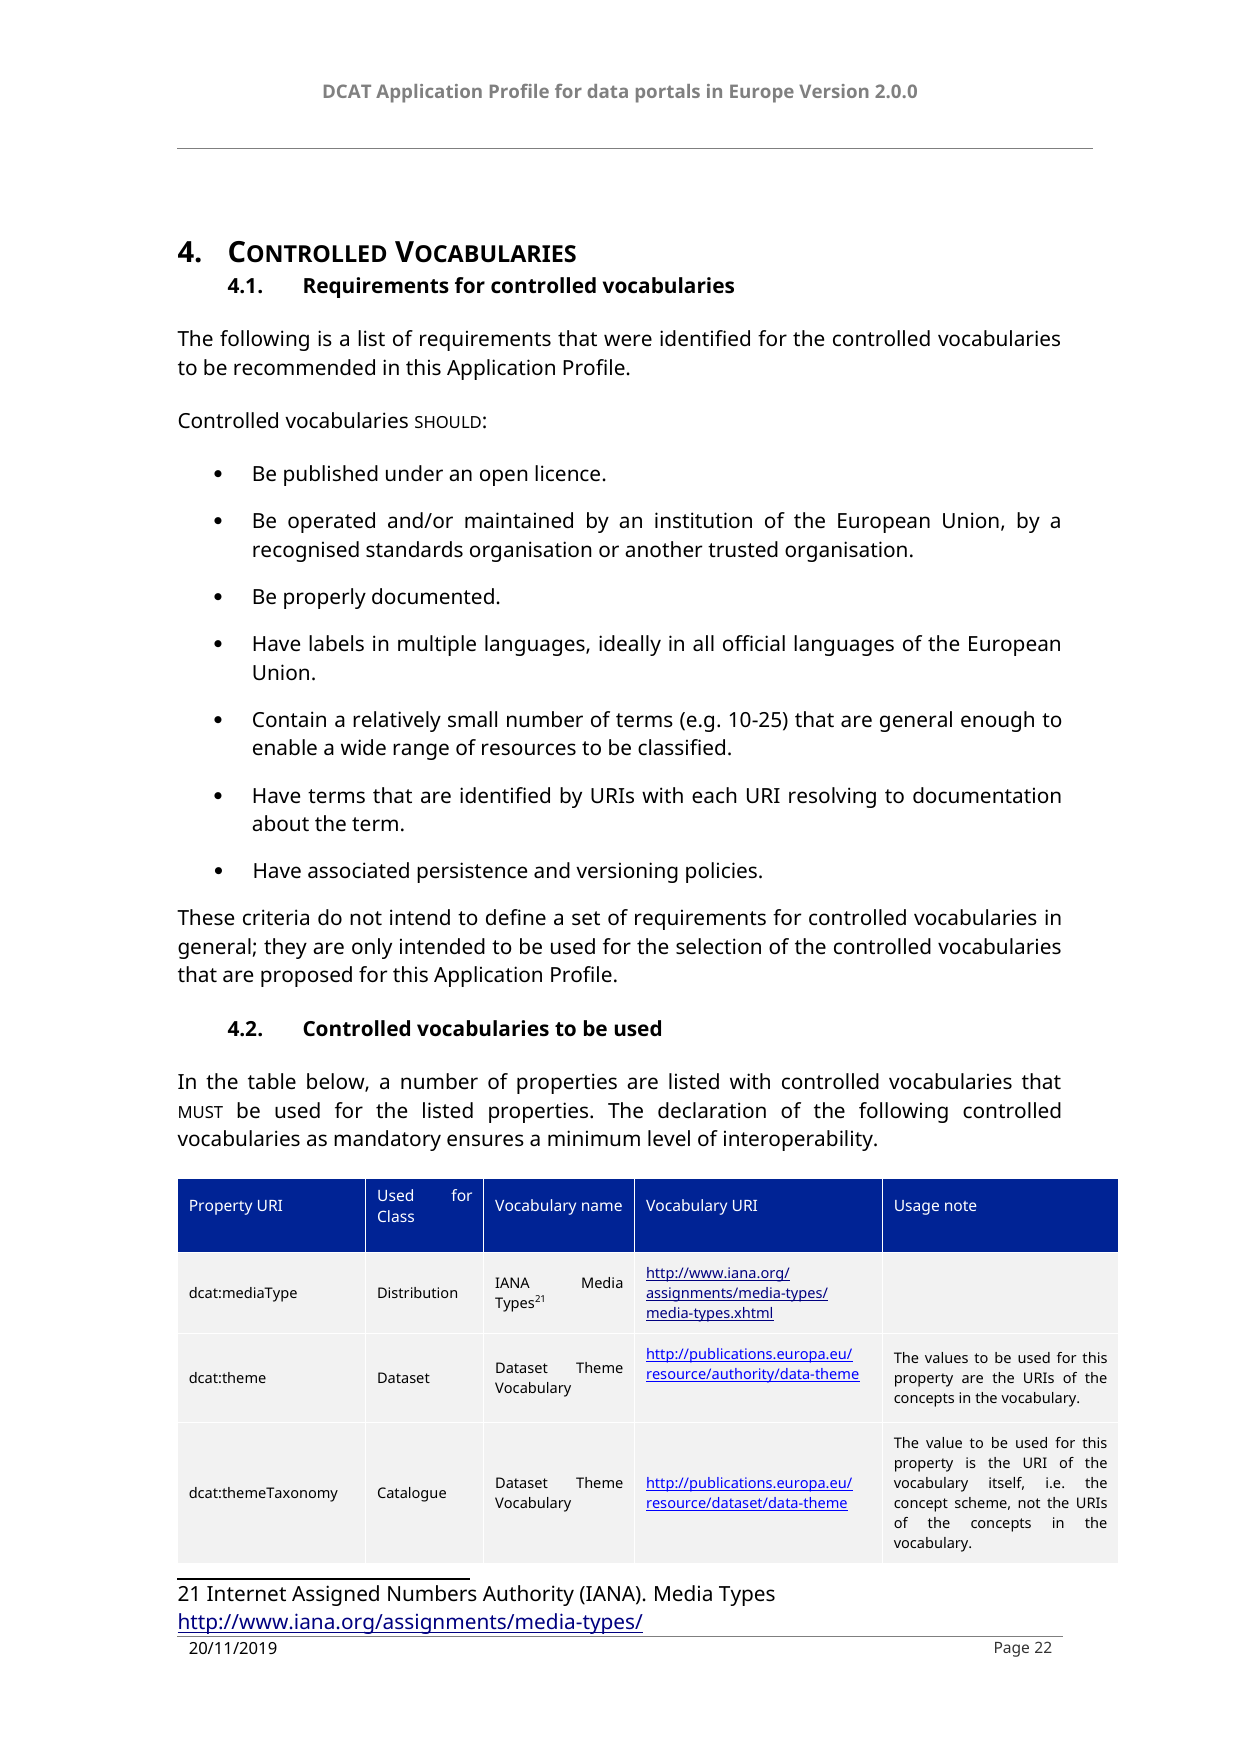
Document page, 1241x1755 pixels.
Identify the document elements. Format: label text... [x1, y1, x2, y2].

text In the table below, a number of properties are listed with controlled vocabularies that must be used for the listed properties. The declaration of the following controlled vocabularies as mandatory ensures a minimum level of interoperability. [177, 1067, 1063, 1153]
list Be published under an open licence. [214, 459, 1063, 488]
table_cell The values to be used for this property are the URIs of the concepts in the vocabulary. [883, 1334, 1118, 1422]
list Be operated and/or maintained by an institution of the European Union, by a recognised standards organisation or another trusted organisation. [214, 507, 1063, 563]
table_cell http://publications.europa.eu/resource/dataset/data-theme [635, 1423, 882, 1563]
text These criteria do not intend to define a set of requirements for controlled vocabularies in general; they are only intended to be used for the selection of the controlled vocabularies that are proposed for this Application Profile. [177, 903, 1063, 989]
table_cell IANA Media Types [484, 1253, 634, 1333]
list Be properly documented. [214, 582, 1063, 611]
table_cell dcat:mediaType [178, 1253, 365, 1333]
text Controlled vocabularies should: [177, 406, 1063, 434]
table_header Used for Class [366, 1179, 483, 1252]
subtitle Requirements for controlled vocabularies [227, 271, 1063, 299]
table_cell http://www.iana.org/assignments/media-types/media-types.xhtml [635, 1253, 882, 1333]
table_cell http://publications.europa.eu/resource/authority/data-theme [635, 1334, 882, 1422]
list Have associated persistence and versioning policies. [215, 856, 1063, 885]
table_header Property URI [178, 1179, 365, 1252]
list Have terms that are identified by URIs with each URI resolving to documentation about the term. [214, 781, 1063, 838]
subtitle Controlled Vocabularies [177, 231, 1063, 271]
list Have labels in multiple languages, ideally in all official languages of the European Union. [214, 629, 1063, 686]
text The following is a list of requirements that were identified for the controlled vocabularies to be recommended in this Application Profile. [177, 324, 1063, 381]
table_header Vocabulary name [484, 1179, 634, 1252]
table_cell [883, 1253, 1118, 1333]
table_cell Distribution [366, 1253, 483, 1333]
table_cell Dataset [366, 1334, 483, 1422]
table_header Vocabulary URI [635, 1179, 882, 1252]
table_cell Dataset Theme Vocabulary [484, 1334, 634, 1422]
list Contain a relatively small number of terms (e.g. 10-25) that are general enough to enable a wide range of resources to be classified. [214, 705, 1063, 762]
table_header Usage note [883, 1179, 1118, 1252]
table_cell The value to be used for this property is the URI of the vocabulary itself, i.e. the concept scheme, not the URIs of the concepts in the vocabulary. [883, 1423, 1118, 1563]
table_cell Dataset Theme Vocabulary [484, 1423, 634, 1563]
subtitle Controlled vocabularies to be used [227, 1014, 1063, 1042]
table_cell dcat:theme [178, 1334, 365, 1422]
table_cell dcat:themeTaxonomy [178, 1423, 365, 1563]
table_cell Catalogue [366, 1423, 483, 1563]
